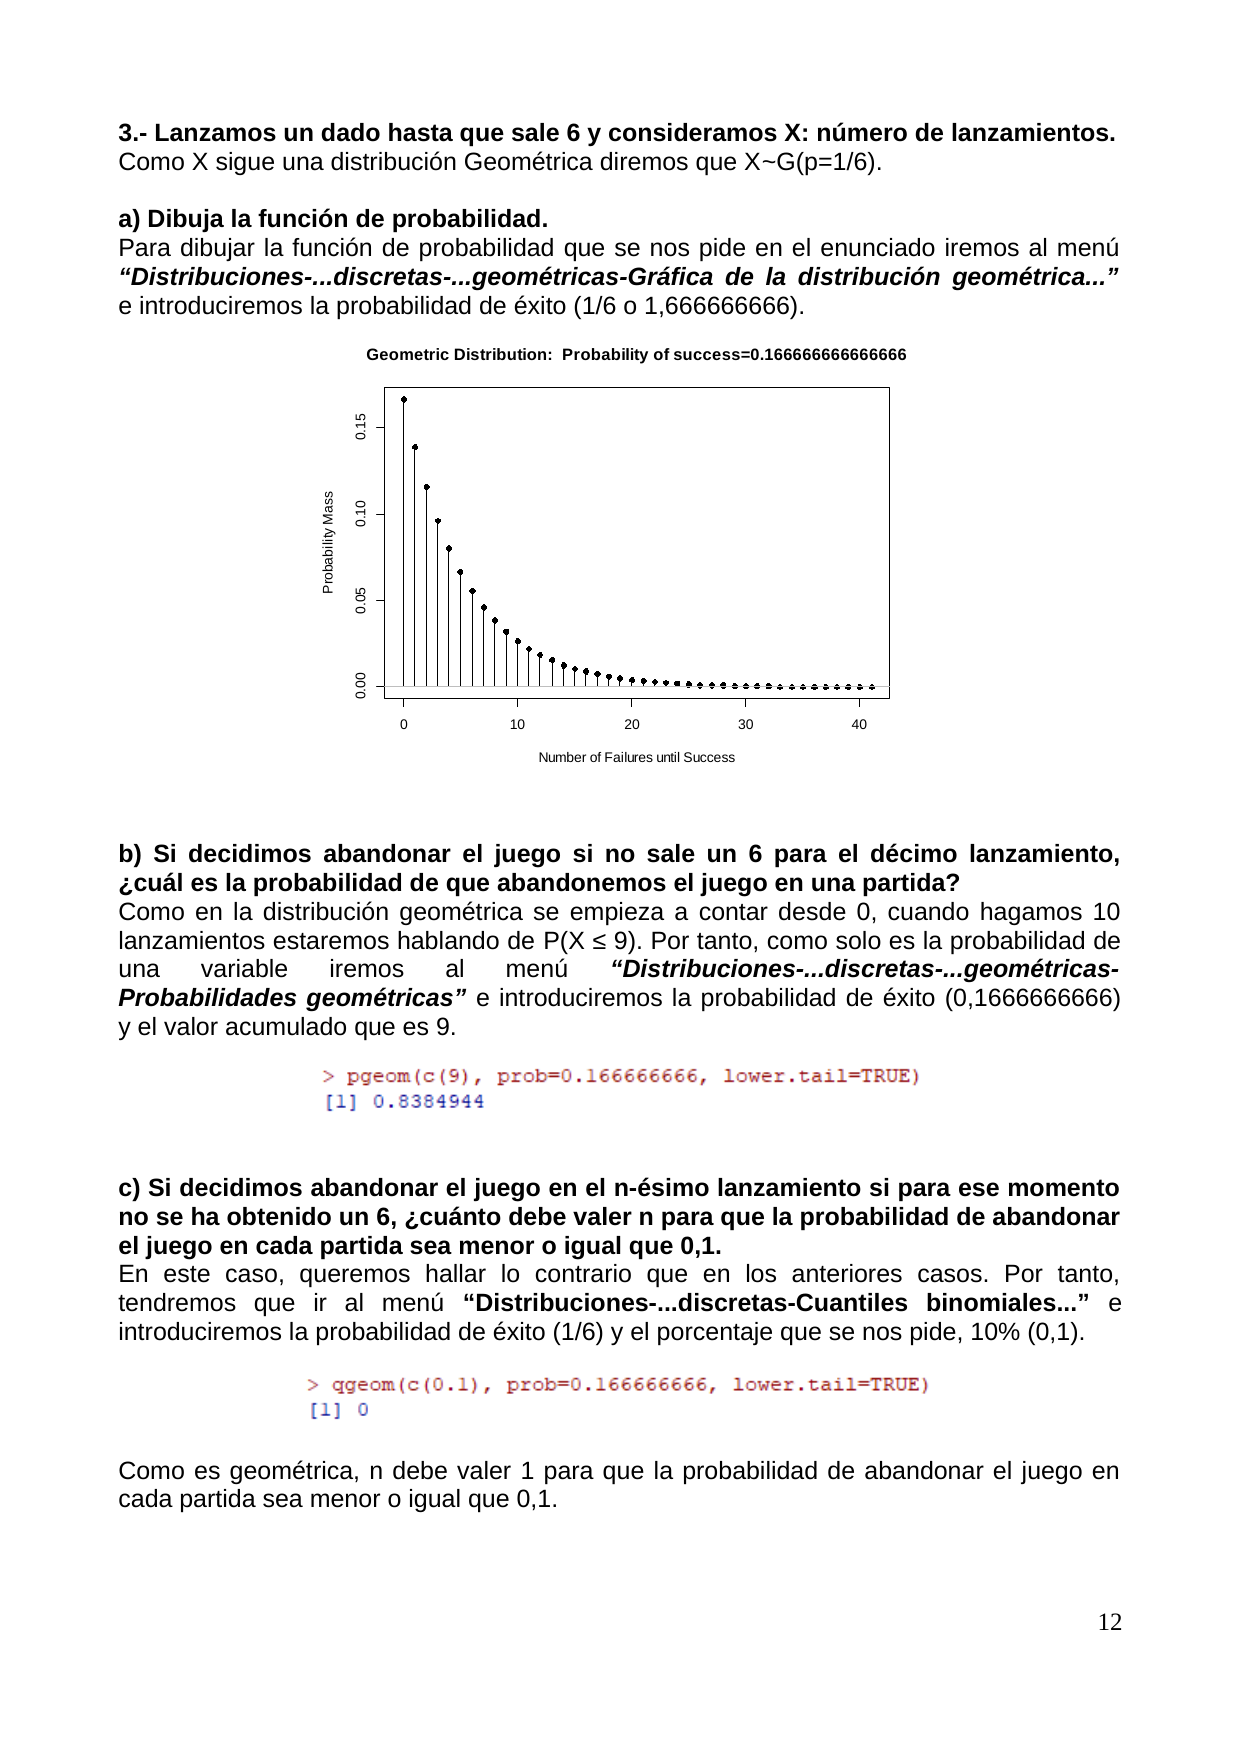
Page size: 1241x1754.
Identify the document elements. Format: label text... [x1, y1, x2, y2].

text 3.- Lanzamos un dado hasta que sale 6 y consideramos X: número de lanzamientos. [118, 118, 1122, 147]
text Como es geométrica, n debe valer 1 para que la probabilidad de abandonar el juego en cada partida sea menor o igual que 0,1. [118, 1456, 1122, 1513]
text b) Si decidimos abandonar el juego si no sale un 6 para el décimo lanzamiento, ¿cuál es la probabilidad de que abandonemos el juego en una partida? [118, 839, 1122, 897]
text En este caso, queremos hallar lo contrario que en los anteriores casos. Por tanto, tendremos que ir al menú “Distribuciones-...discretas-Cuantiles binomiales...” e introduciremos la probabilidad de éxito (1/6) y el porcentaje que se nos pide, 10% (0,1). [118, 1259, 1122, 1346]
text Como en la distribución geométrica se empieza a contar desde 0, cuando hagamos 10 lanzamientos estaremos hablando de P(X ≤ 9). Por tanto, como solo es la probabilidad de una variable iremos al menú “Distribuciones-...discretas-...geométricas-Probabilidades geométricas” e introduciremos la probabilidad de éxito (0,1666666666) y el valor acumulado que es 9. [118, 897, 1122, 1041]
text Para dibujar la función de probabilidad que se nos pide en el enunciado iremos al menú “Distribuciones-...discretas-...geométricas-Gráfica de la distribución geométrica...” e introduciremos la probabilidad de éxito (1/6 o 1,666666666). [118, 233, 1122, 319]
picture [296, 1364, 944, 1427]
text c) Si decidimos abandonar el juego en el n-ésimo lanzamiento si para ese momento no se ha obtenido un 6, ¿cuánto debe valer n para que la probabilidad de abandonar el juego en cada partida sea menor o igual que 0,1. [118, 1173, 1122, 1259]
picture [310, 1064, 930, 1116]
text Como X sigue una distribución Geométrica diremos que X~G(p=1/6). [118, 147, 1122, 176]
text a) Dibuja la función de probabilidad. [118, 204, 1122, 233]
